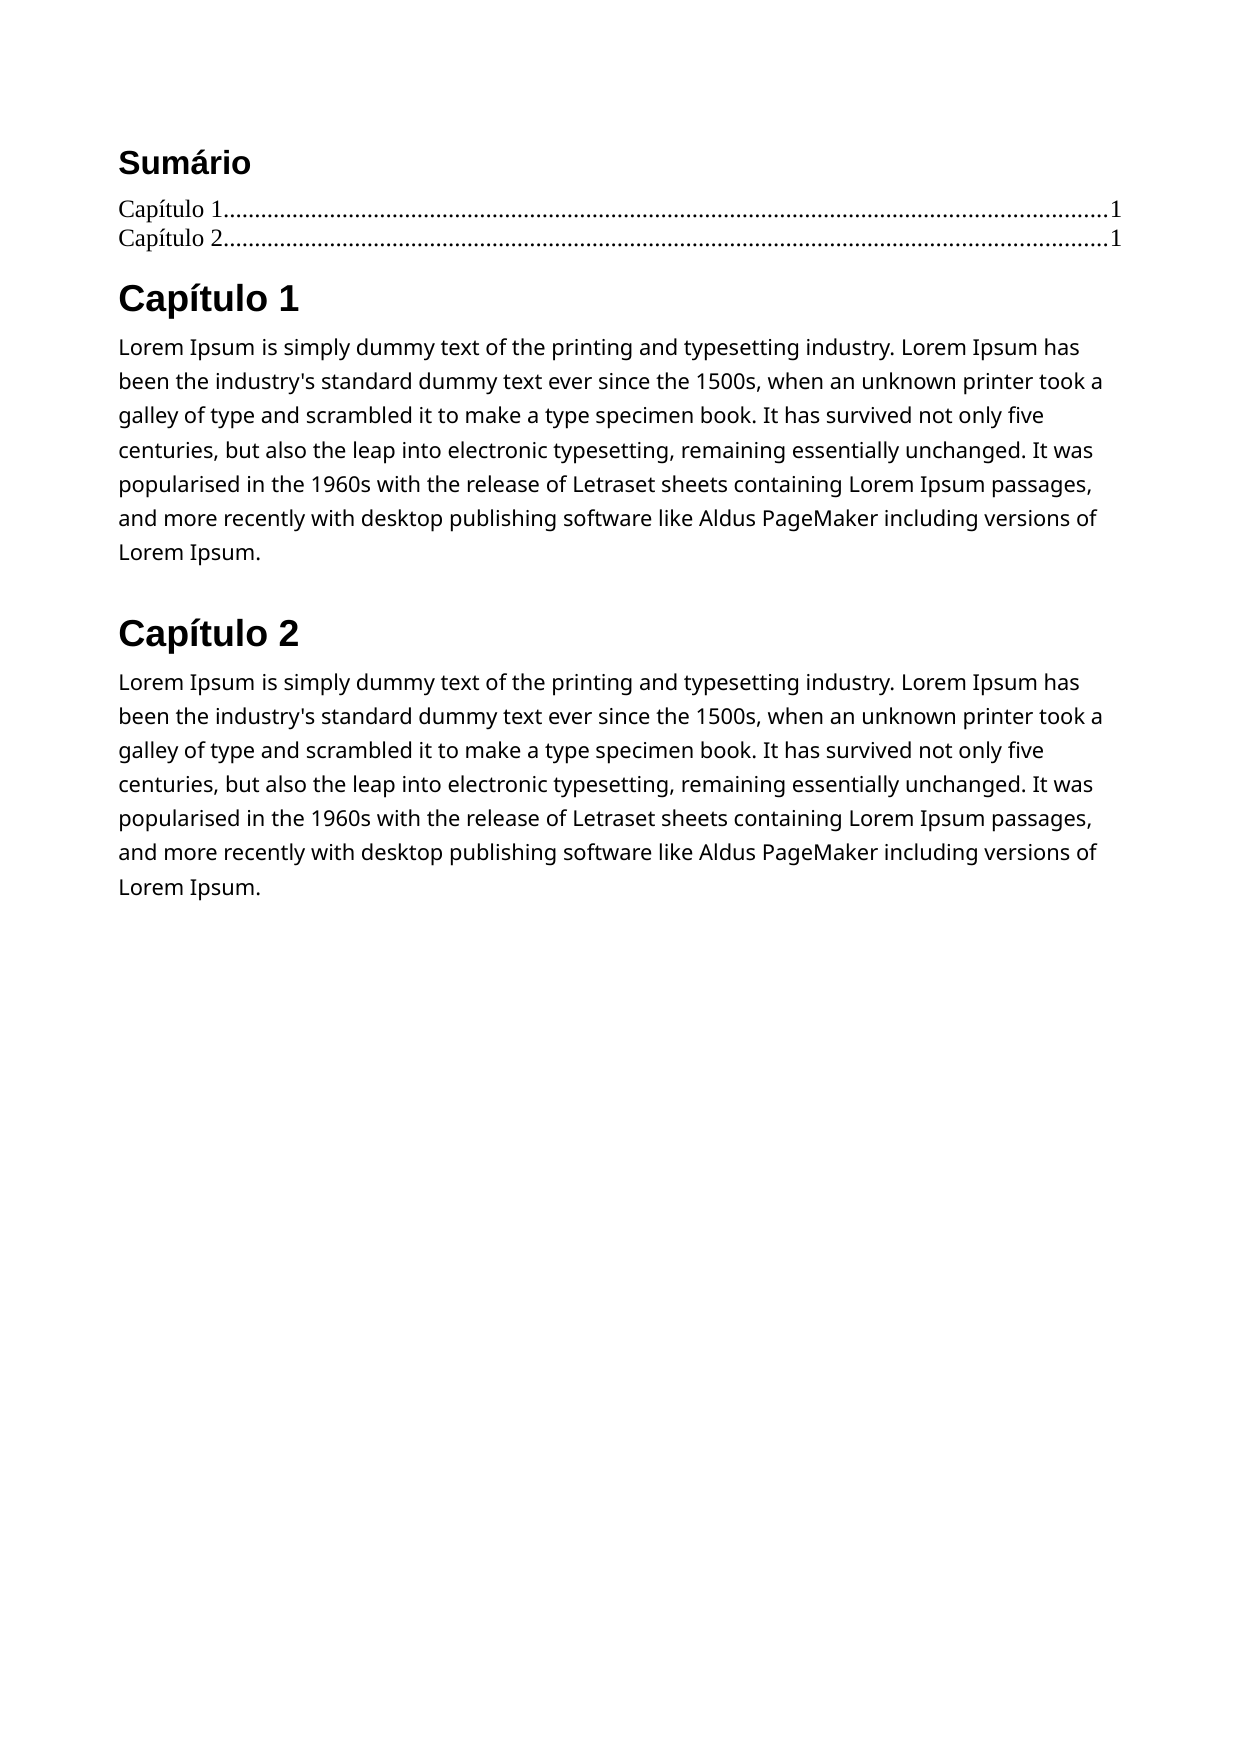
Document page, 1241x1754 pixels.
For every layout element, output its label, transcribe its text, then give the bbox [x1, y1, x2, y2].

subtitle Capítulo 2 [118, 611, 1122, 654]
text Lorem Ipsum is simply dummy text of the printing and typesetting industry. Lorem Ipsum has been the industry's standard dummy text ever since the 1500s, when an unknown printer took a galley of type and scrambled it to make a type specimen book. It has survived not only five centuries, but also the leap into electronic typesetting, remaining essentially unchanged. It was popularised in the 1960s with the release of Letraset sheets containing Lorem Ipsum passages, and more recently with desktop publishing software like Aldus PageMaker including versions of Lorem Ipsum. [118, 332, 1122, 567]
subtitle Capítulo 1 [118, 277, 1122, 320]
text Capítulo 1 1 [118, 194, 1122, 223]
subtitle Sumário [118, 143, 1122, 182]
text Lorem Ipsum is simply dummy text of the printing and typesetting industry. Lorem Ipsum has been the industry's standard dummy text ever since the 1500s, when an unknown printer took a galley of type and scrambled it to make a type specimen book. It has survived not only five centuries, but also the leap into electronic typesetting, remaining essentially unchanged. It was popularised in the 1960s with the release of Letraset sheets containing Lorem Ipsum passages, and more recently with desktop publishing software like Aldus PageMaker including versions of Lorem Ipsum. [118, 667, 1122, 901]
text Capítulo 2 1 [118, 223, 1122, 252]
